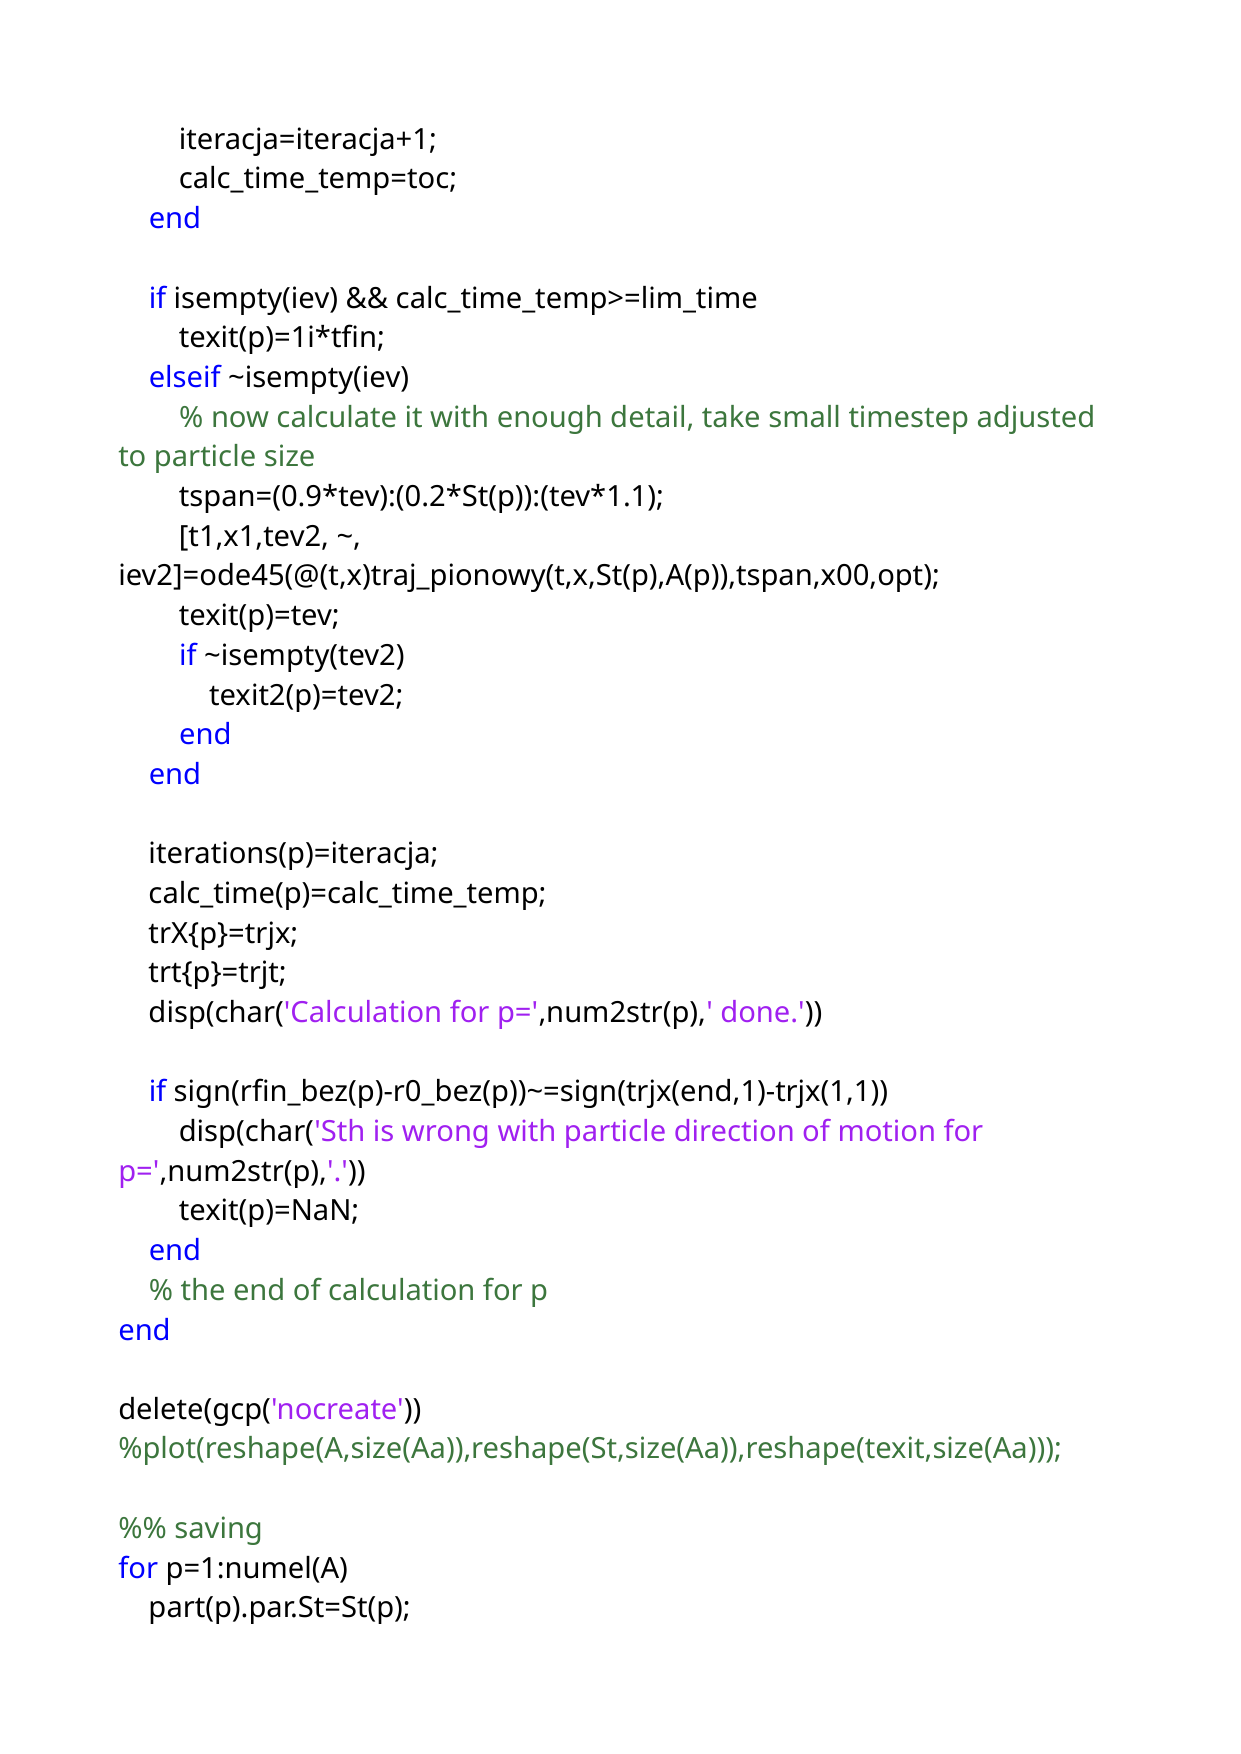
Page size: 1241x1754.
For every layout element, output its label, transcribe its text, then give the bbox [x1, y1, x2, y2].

text %plot(reshape(A,size(Aa)),reshape(St,size(Aa)),reshape(texit,size(Aa))); [118, 1428, 1122, 1467]
text end [118, 713, 1122, 753]
text texit(p)=1i*tfin; [118, 317, 1122, 356]
text iterations(p)=iteracja; [118, 832, 1122, 872]
text if ~isempty(tev2) [118, 634, 1122, 674]
text % the end of calculation for p [118, 1269, 1122, 1309]
text % now calculate it with enough detail, take small timestep adjusted to particle size [118, 396, 1122, 475]
text elseif ~isempty(iev) [118, 356, 1122, 396]
text texit(p)=tev; [118, 594, 1122, 634]
text if sign(rfin_bez(p)-r0_bez(p))~=sign(trjx(end,1)-trjx(1,1)) [118, 1071, 1122, 1110]
text trt{p}=trjt; [118, 952, 1122, 991]
text disp(char('Calculation for p=',num2str(p),' done.')) [118, 991, 1122, 1031]
text texit2(p)=tev2; [118, 674, 1122, 713]
text end [118, 753, 1122, 793]
text disp(char('Sth is wrong with particle direction of motion for p=',num2str(p),'.')) [118, 1110, 1122, 1190]
text if isempty(iev) && calc_time_temp>=lim_time [118, 277, 1122, 317]
text calc_time(p)=calc_time_temp; [118, 872, 1122, 912]
text calc_time_temp=toc; [118, 158, 1122, 197]
text part(p).par.St=St(p); [118, 1587, 1122, 1626]
text end [118, 1229, 1122, 1269]
text delete(gcp('nocreate')) [118, 1388, 1122, 1428]
text end [118, 197, 1122, 237]
text texit(p)=NaN; [118, 1190, 1122, 1229]
text end [118, 1309, 1122, 1348]
text iteracja=iteracja+1; [118, 118, 1122, 158]
text [t1,x1,tev2, ~, iev2]=ode45(@(t,x)traj_pionowy(t,x,St(p),A(p)),tspan,x00,opt); [118, 515, 1122, 594]
text trX{p}=trjx; [118, 912, 1122, 952]
text tspan=(0.9*tev):(0.2*St(p)):(tev*1.1); [118, 475, 1122, 515]
text %% saving [118, 1507, 1122, 1547]
text for p=1:numel(A) [118, 1547, 1122, 1587]
